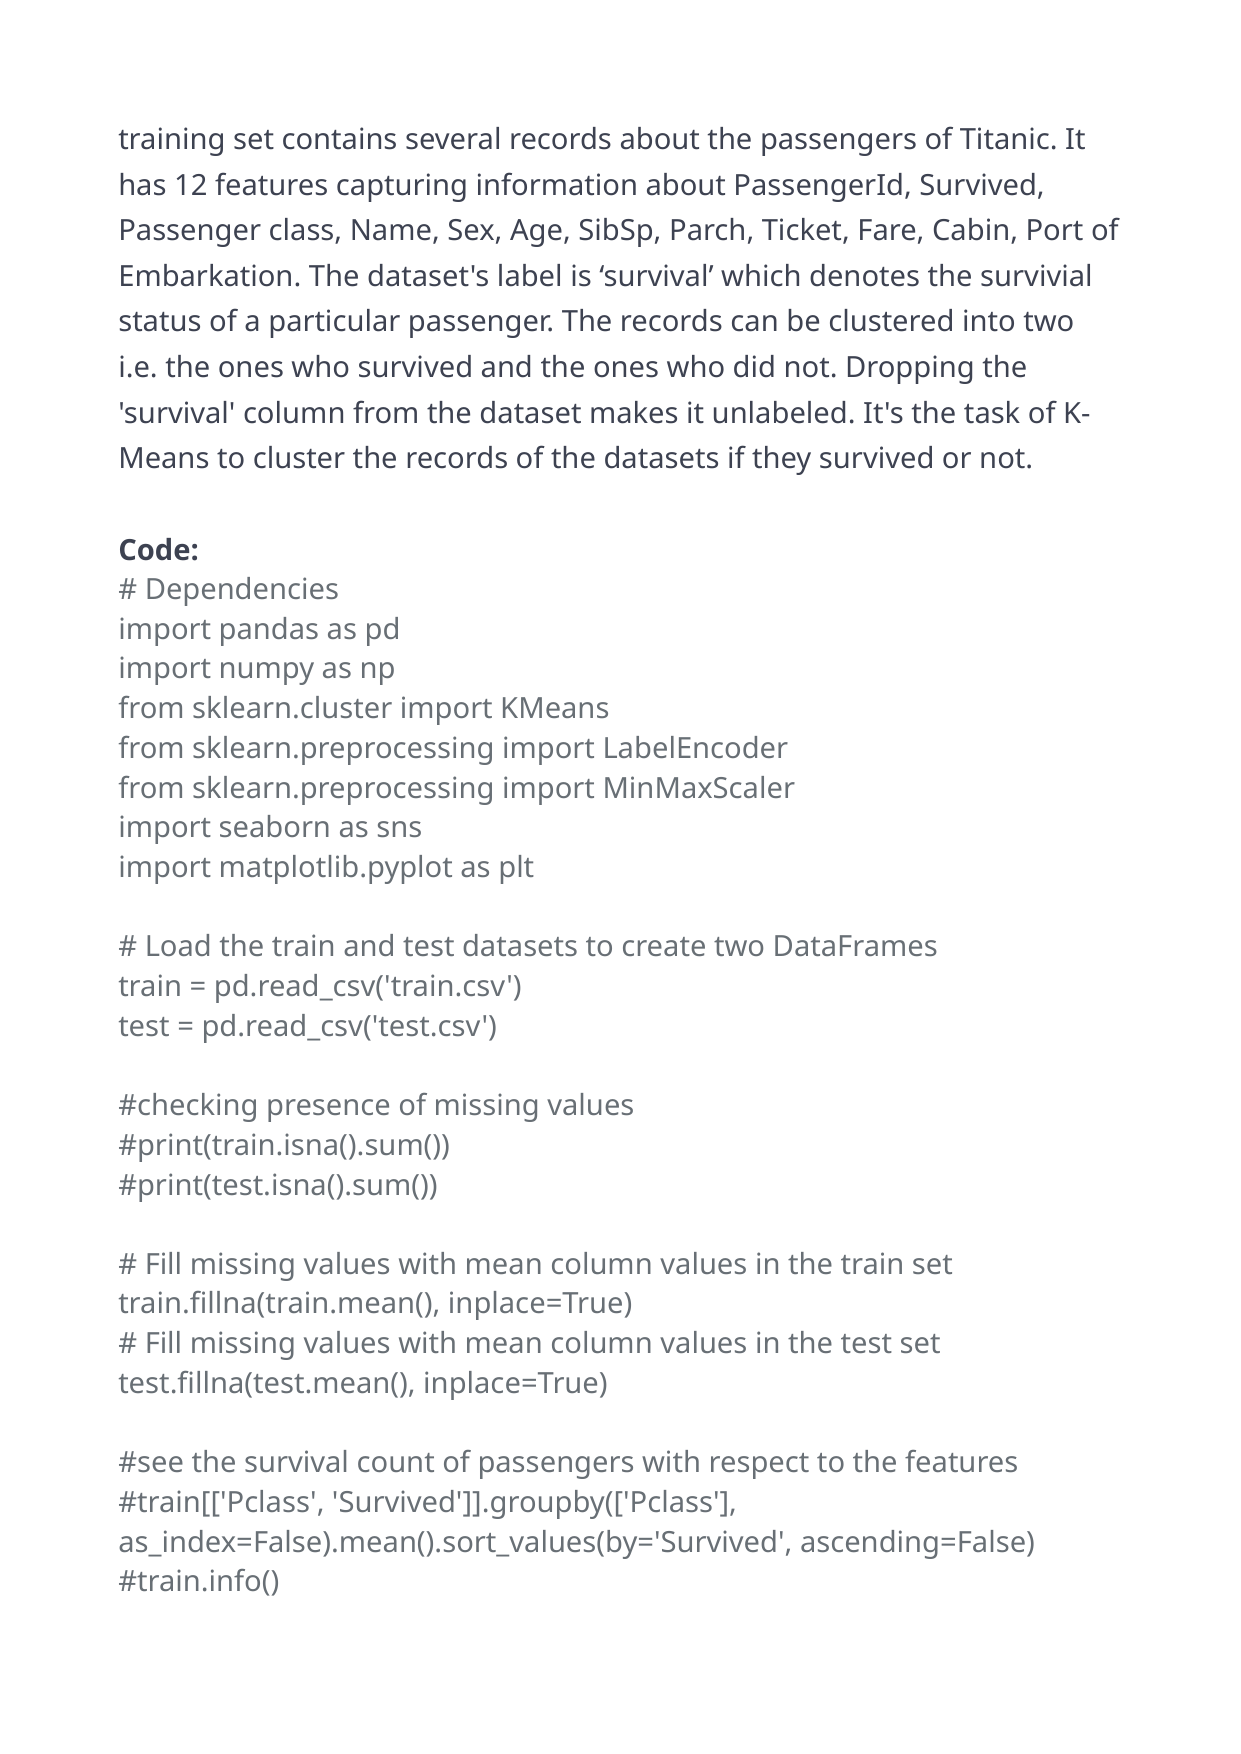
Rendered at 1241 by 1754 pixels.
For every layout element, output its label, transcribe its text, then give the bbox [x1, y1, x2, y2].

text Code: [118, 529, 1122, 568]
text import seaborn as sns [118, 807, 1122, 846]
text from sklearn.preprocessing import MinMaxScaler [118, 767, 1122, 807]
text # Fill missing values with mean column values in the train set [118, 1243, 1122, 1283]
text training set contains several records about the passengers of Titanic. It has 12 features capturing information about PassengerId, Survived, Passenger class, Name, Sex, Age, SibSp, Parch, Ticket, Fare, Cabin, Port of Embarkation. The dataset's label is ‘survival’ which denotes the survivial status of a particular passenger. The records can be clustered into two i.e. the ones who survived and the ones who did not. Dropping the 'survival' column from the dataset makes it unlabeled. It's the task of K-Means to cluster the records of the datasets if they survived or not. [118, 118, 1122, 477]
text from sklearn.preprocessing import LabelEncoder [118, 727, 1122, 767]
text import numpy as np [118, 648, 1122, 687]
text #print(test.isna().sum()) [118, 1164, 1122, 1203]
text test.fillna(test.mean(), inplace=True) [118, 1362, 1122, 1402]
text # Fill missing values with mean column values in the test set [118, 1322, 1122, 1362]
text # Dependencies [118, 568, 1122, 608]
text # Load the train and test datasets to create two DataFrames [118, 926, 1122, 965]
text train = pd.read_csv('train.csv') [118, 965, 1122, 1005]
text #checking presence of missing values [118, 1084, 1122, 1124]
text #train.info() [118, 1561, 1122, 1600]
text import pandas as pd [118, 608, 1122, 648]
text import matplotlib.pyplot as plt [118, 846, 1122, 886]
text train.fillna(train.mean(), inplace=True) [118, 1283, 1122, 1322]
text test = pd.read_csv('test.csv') [118, 1005, 1122, 1045]
text #see the survival count of passengers with respect to the features [118, 1442, 1122, 1481]
text #train[['Pclass', 'Survived']].groupby(['Pclass'], as_index=False).mean().sort_values(by='Survived', ascending=False) [118, 1481, 1122, 1561]
text #print(train.isna().sum()) [118, 1124, 1122, 1164]
text from sklearn.cluster import KMeans [118, 687, 1122, 727]
